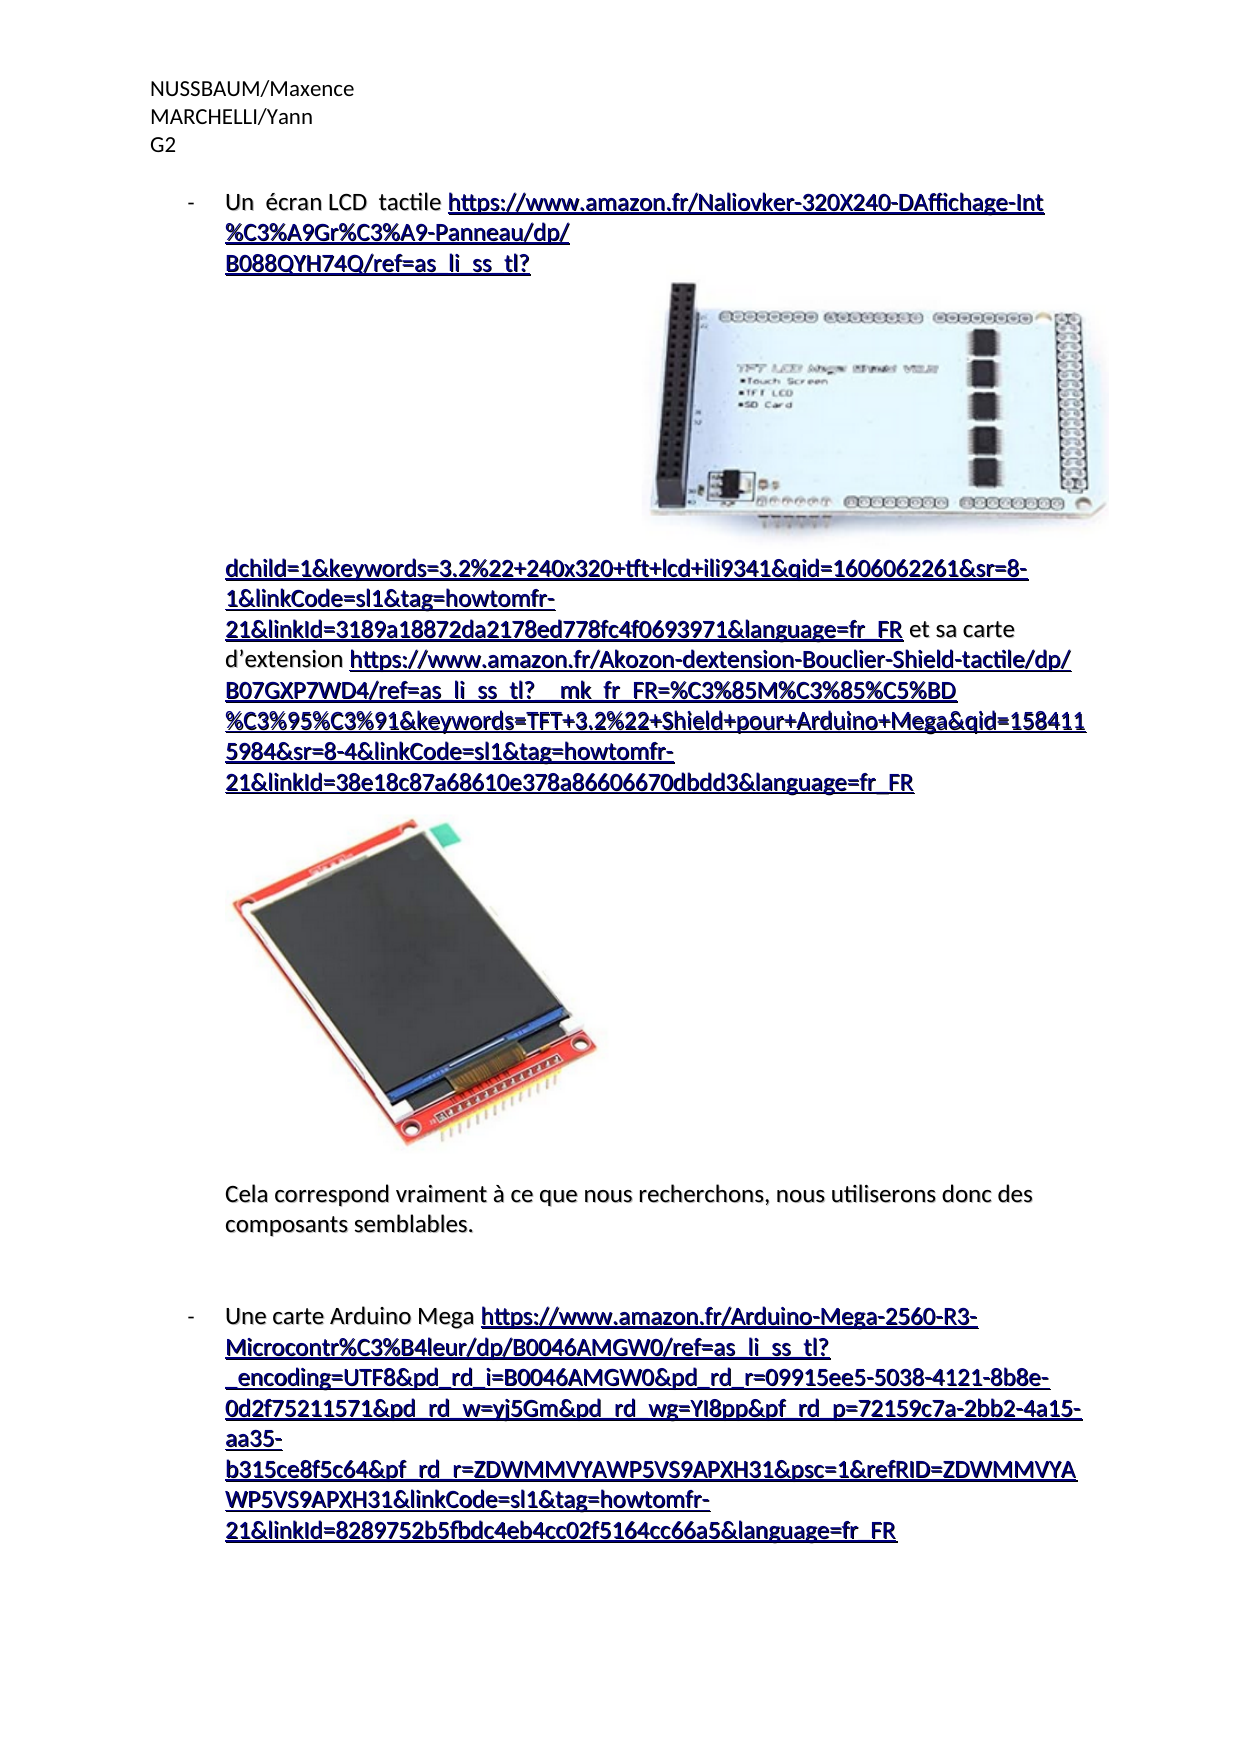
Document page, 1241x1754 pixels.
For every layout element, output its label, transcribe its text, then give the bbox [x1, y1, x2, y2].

list Cela correspond vraiment à ce que nous recherchons, nous utiliserons donc des composants semblables. [225, 1178, 1090, 1239]
list Un écran LCD tactile https://www.amazon.fr/Naliovker-320X240-DAffichage-Int%C3%A9Gr%C3%A9-Panneau/dp/B088QYH74Q/ref=as_li_ss_tl?dchild=1&keywords=3.2%22+240x320+tft+lcd+ili9341&qid=1606062261&sr=8-1&linkCode=sl1&tag=howtomfr-21&linkId=3189a18872da2178ed778fc4f0693971&language=fr_FR et sa carte d’extension https://www.amazon.fr/Akozon-dextension-Bouclier-Shield-tactile/dp/B07GXP7WD4/ref=as_li_ss_tl?__mk_fr_FR=%C3%85M%C3%85%C5%BD%C3%95%C3%91&keywords=TFT+3.2%22+Shield+pour+Arduino+Mega&qid=1584115984&sr=8-4&linkCode=sl1&tag=howtomfr-21&linkId=38e18c87a68610e378a86606670dbdd3&language=fr_FR [187, 186, 1090, 1161]
list Une carte Arduino Mega https://www.amazon.fr/Arduino-Mega-2560-R3-Microcontr%C3%B4leur/dp/B0046AMGW0/ref=as_li_ss_tl?_encoding=UTF8&pd_rd_i=B0046AMGW0&pd_rd_r=09915ee5-5038-4121-8b8e-0d2f75211571&pd_rd_w=yj5Gm&pd_rd_wg=YI8pp&pf_rd_p=72159c7a-2bb2-4a15-aa35-b315ce8f5c64&pf_rd_r=ZDWMMVYAWP5VS9APXH31&psc=1&refRID=ZDWMMVYAWP5VS9APXH31&linkCode=sl1&tag=howtomfr-21&linkId=8289752b5fbdc4eb4cc02f5164cc66a5&language=fr_FR [187, 1301, 1090, 1545]
